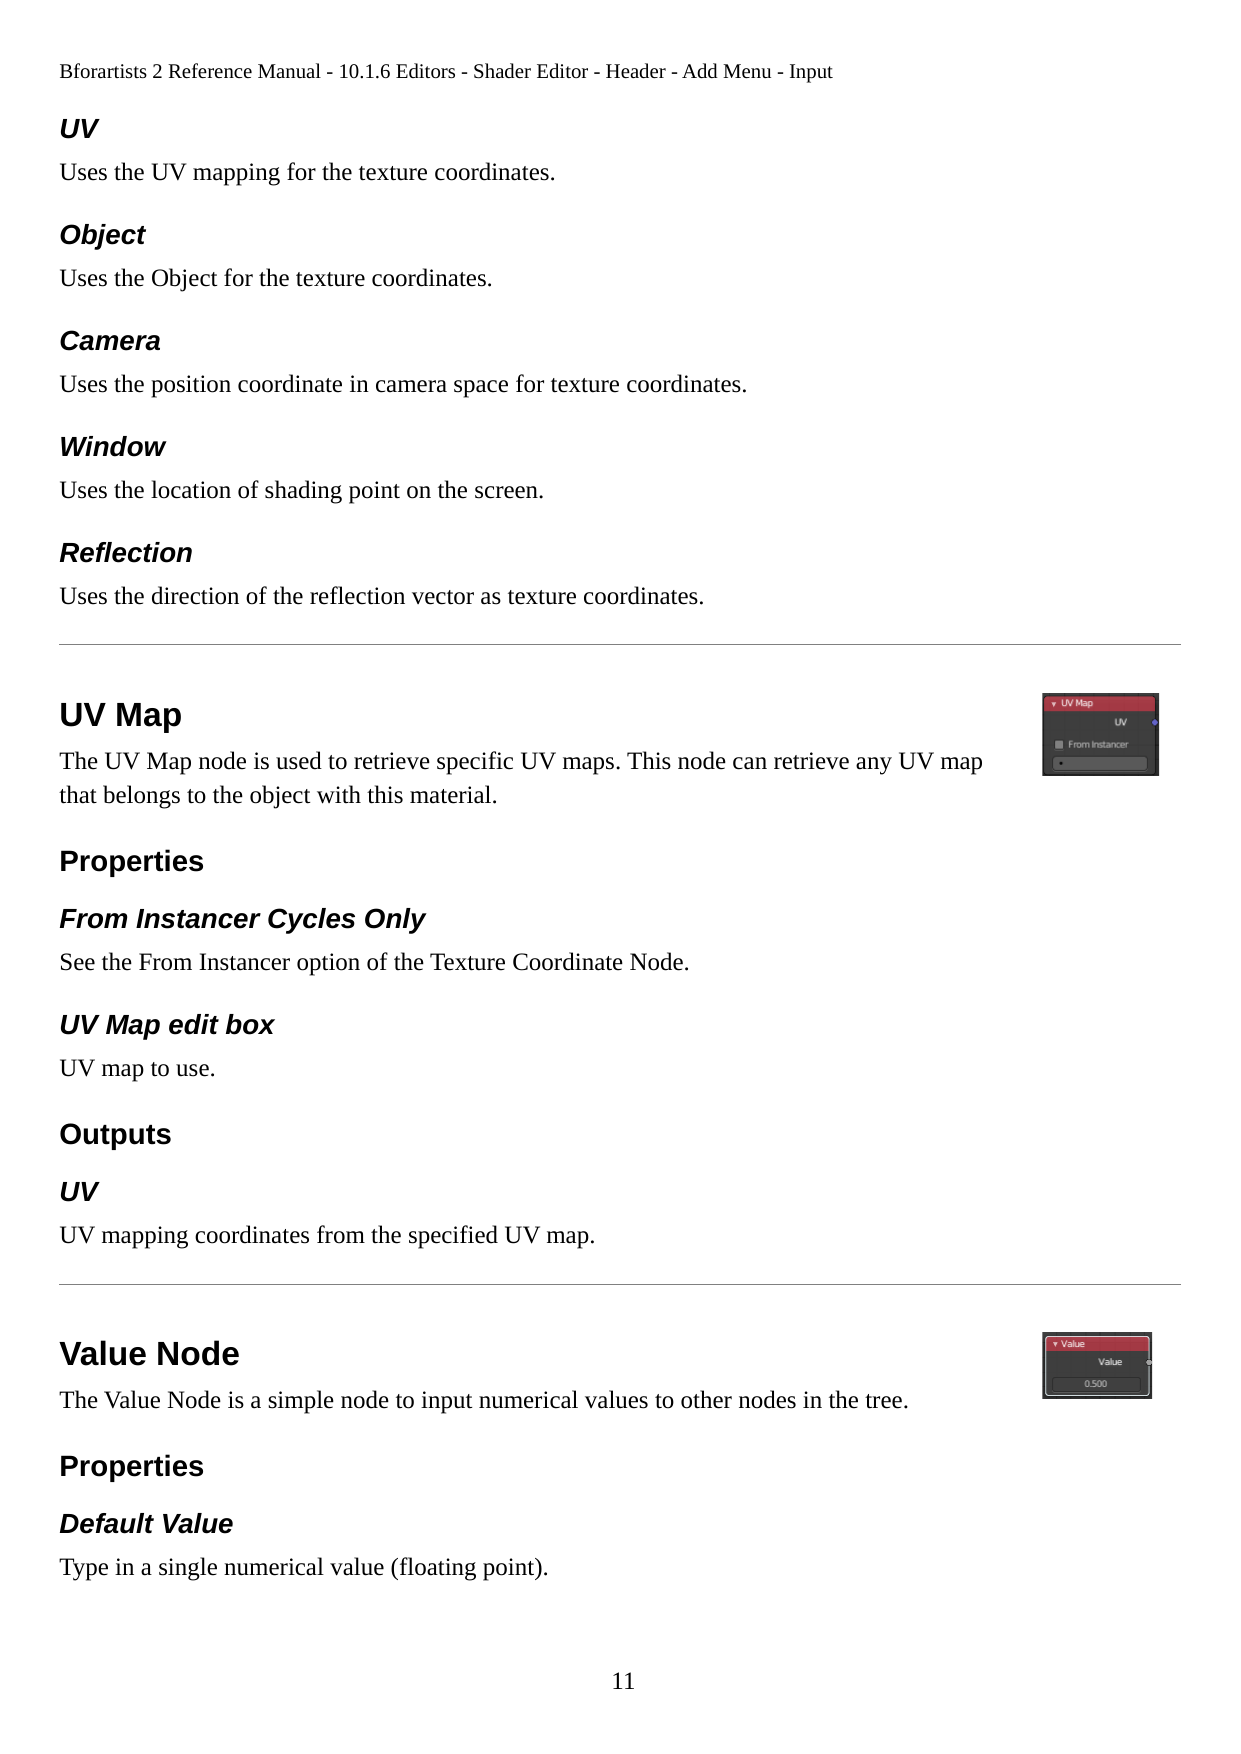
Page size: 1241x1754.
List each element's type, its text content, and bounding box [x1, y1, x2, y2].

text The UV Map node is used to retrieve specific UV maps. This node can retrieve any UV map that belongs to the object with this material. [59, 746, 1181, 809]
text Uses the direction of the reflection vector as texture coordinates. [59, 581, 1181, 609]
subtitle Value Node [59, 1334, 1042, 1373]
subtitle Properties [59, 1449, 1181, 1482]
text The Value Node is a simple node to input numerical values to other nodes in the tree. [59, 1385, 1181, 1414]
text See the From Instancer option of the Texture Coordinate Node. [59, 947, 1181, 976]
subtitle Outputs [59, 1117, 1181, 1151]
subtitle UV Map [59, 695, 1042, 733]
subtitle [1153, 1334, 1181, 1373]
text Uses the UV mapping for the texture coordinates. [59, 157, 1181, 186]
subtitle Properties [59, 844, 1181, 878]
text Type in a single numerical value (floating point). [59, 1552, 1181, 1581]
text Uses the Object for the texture coordinates. [59, 263, 1181, 292]
subtitle UV Map edit box [59, 1009, 1181, 1041]
subtitle [1160, 695, 1181, 733]
text UV map to use. [59, 1053, 1181, 1082]
subtitle Object [59, 218, 1181, 250]
text Uses the position coordinate in camera space for texture coordinates. [59, 369, 1181, 398]
subtitle UV [59, 113, 1181, 144]
text Uses the location of shading point on the screen. [59, 475, 1181, 503]
subtitle Reflection [59, 536, 1181, 568]
picture [1042, 693, 1160, 776]
subtitle From Instancer Cycles Only [59, 903, 1181, 935]
subtitle UV [59, 1176, 1181, 1207]
subtitle Default Value [59, 1507, 1181, 1539]
text UV mapping coordinates from the specified UV map. [59, 1220, 1181, 1249]
subtitle Camera [59, 324, 1181, 356]
picture [1042, 1332, 1153, 1399]
subtitle Window [59, 430, 1181, 462]
